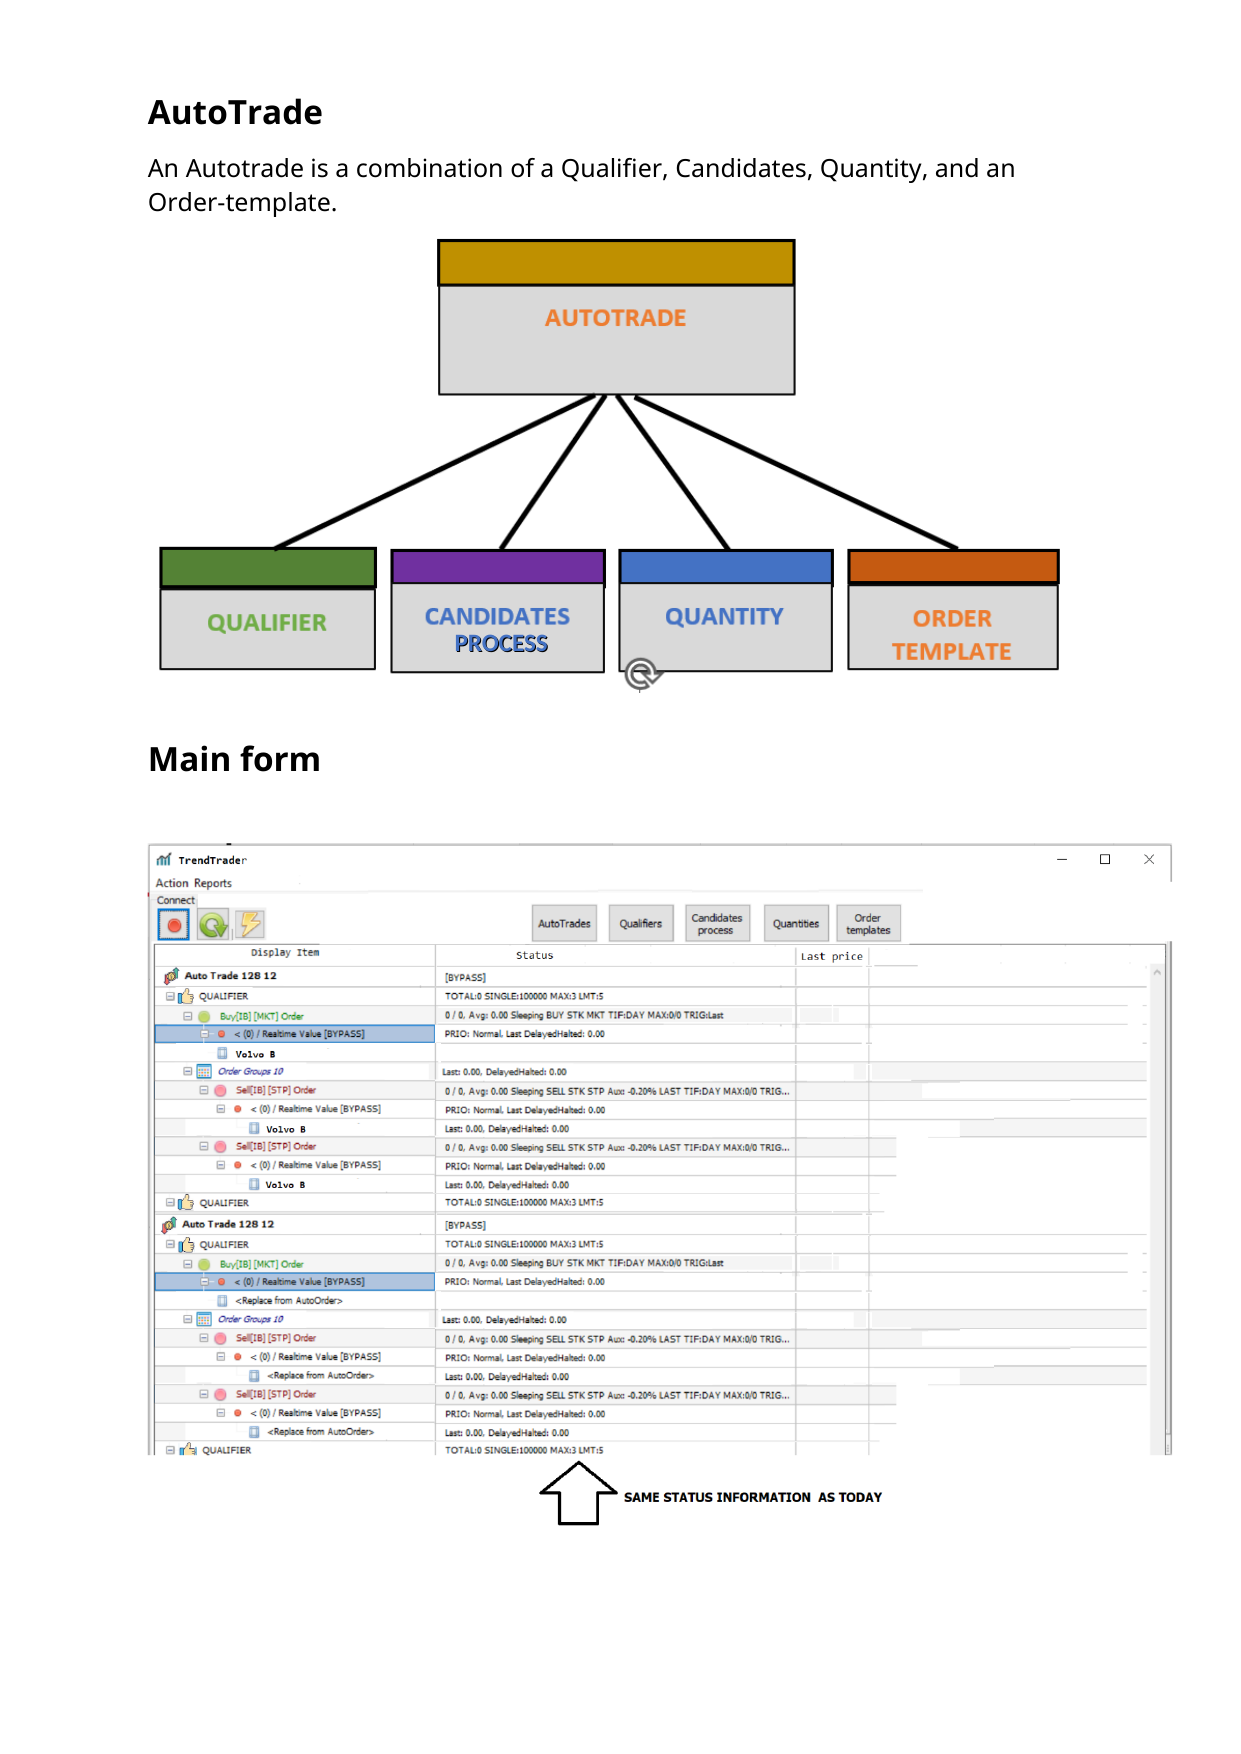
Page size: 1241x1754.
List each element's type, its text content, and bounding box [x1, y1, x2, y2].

text Main form [148, 736, 1093, 781]
text An Autotrade is a combination of a Qualifier, Candidates, Quantity, and an Order-template. [148, 151, 1093, 211]
text AutoTrade [148, 89, 1093, 134]
